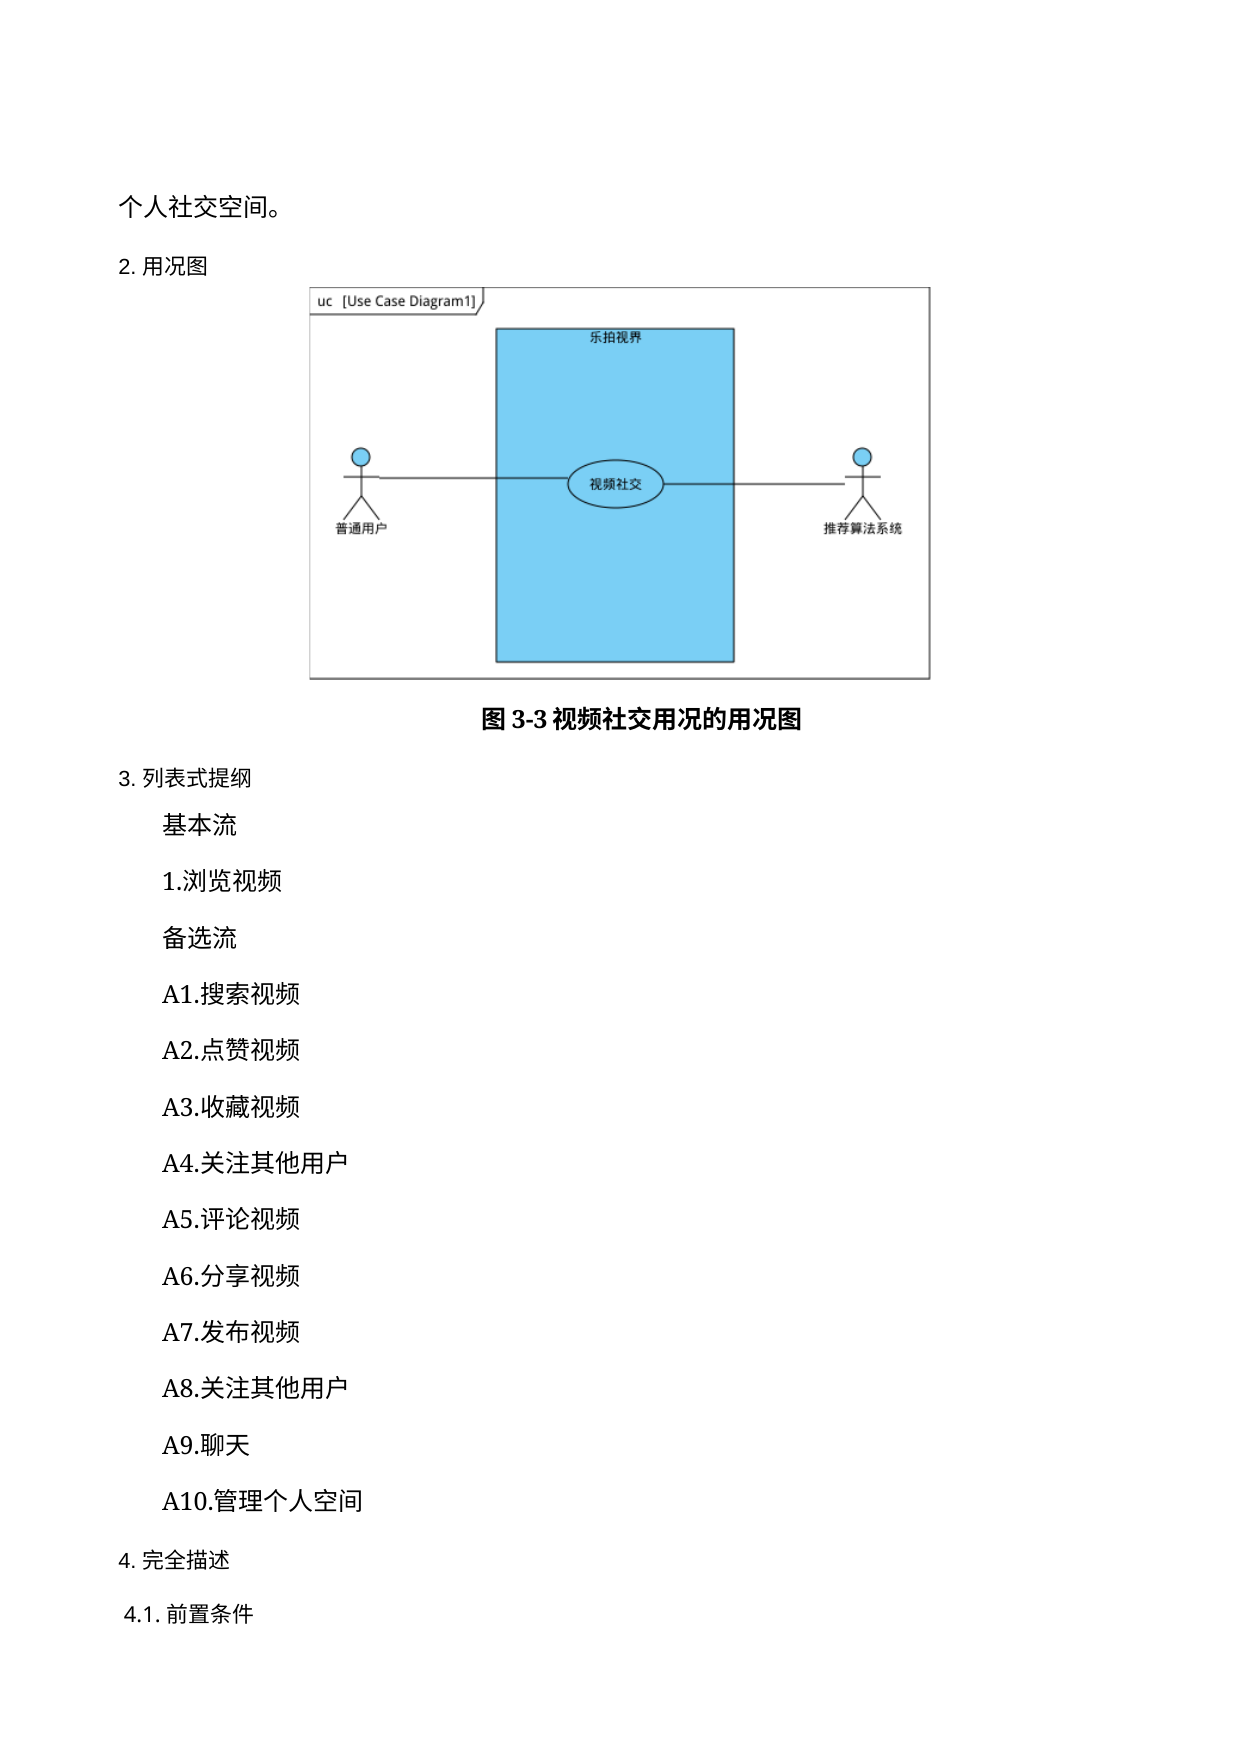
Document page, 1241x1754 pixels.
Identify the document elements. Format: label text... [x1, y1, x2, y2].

text A5.评论视频 [118, 1200, 1122, 1236]
text A10.管理个人空间 [118, 1482, 1122, 1518]
subtitle 前置条件 [118, 1597, 1122, 1629]
text 备选流 [118, 918, 1122, 954]
text A3.收藏视频 [118, 1087, 1122, 1123]
text A7.发布视频 [118, 1312, 1122, 1349]
text 图3-3视频社交用况的用况图 [118, 294, 1122, 736]
text 个人社交空间。 [118, 188, 1122, 224]
text A4.关注其他用户 [118, 1143, 1122, 1180]
text A8.关注其他用户 [118, 1369, 1122, 1405]
text 1.浏览视频 [118, 862, 1122, 898]
text 基本流 [118, 805, 1122, 842]
picture [309, 287, 931, 680]
subtitle 完全描述 [118, 1543, 1122, 1575]
text A1.搜索视频 [118, 974, 1122, 1011]
subtitle 列表式提纲 [118, 761, 1122, 793]
text A6.分享视频 [118, 1256, 1122, 1292]
text A9.聊天 [118, 1425, 1122, 1461]
text A2.点赞视频 [118, 1031, 1122, 1067]
subtitle 用况图 [118, 249, 1122, 281]
